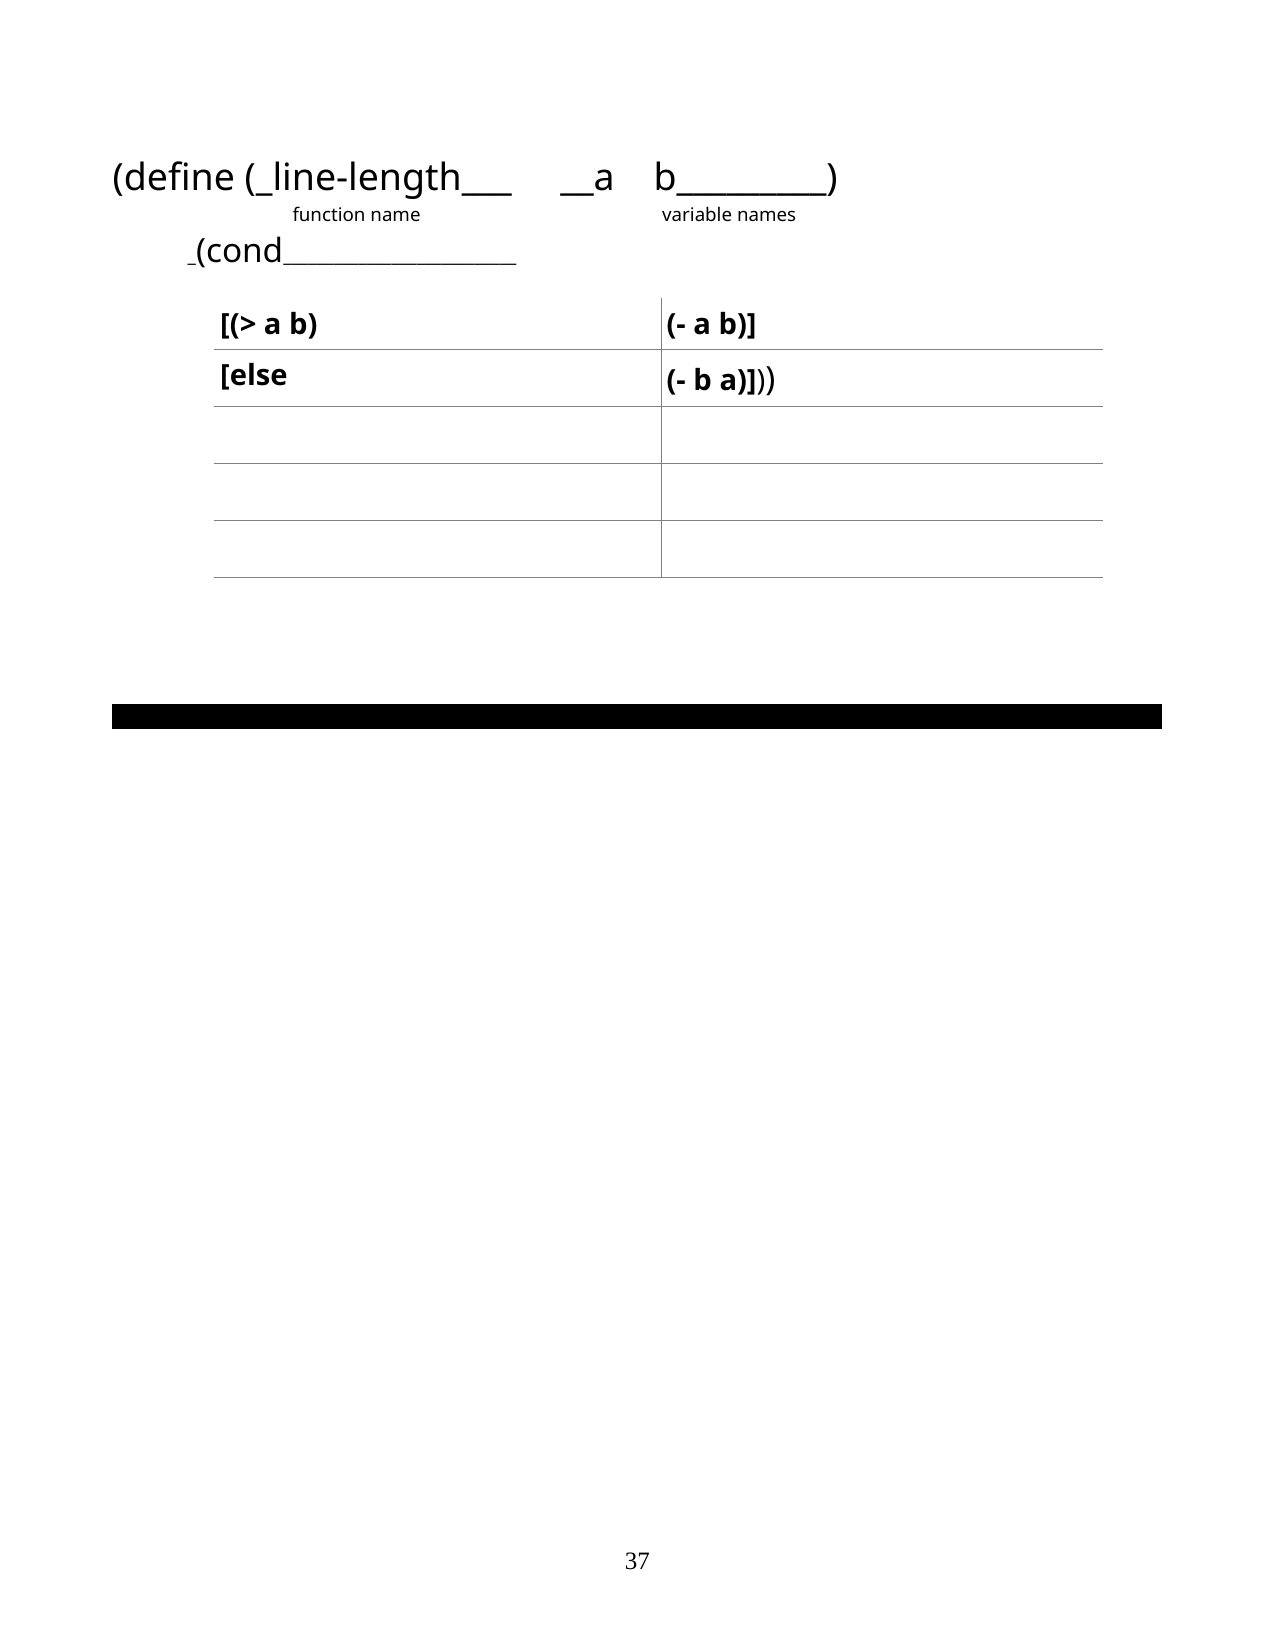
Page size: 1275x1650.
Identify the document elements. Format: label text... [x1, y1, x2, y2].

table_cell [214, 464, 661, 519]
table_cell [214, 521, 661, 577]
table_cell [else [214, 350, 661, 406]
table_cell [662, 521, 1103, 577]
text (define (_line-length___ __a b_________) [112, 150, 1162, 201]
table_header (- a b)] [662, 298, 1103, 349]
text function name variable names [112, 201, 1162, 227]
text _(cond____________________________ [112, 227, 1162, 272]
table_cell [662, 407, 1103, 463]
table_cell [214, 407, 661, 463]
table_cell [662, 464, 1103, 519]
table_header [(> a b) [214, 298, 661, 349]
table_cell (- b a)])) [662, 350, 1103, 406]
